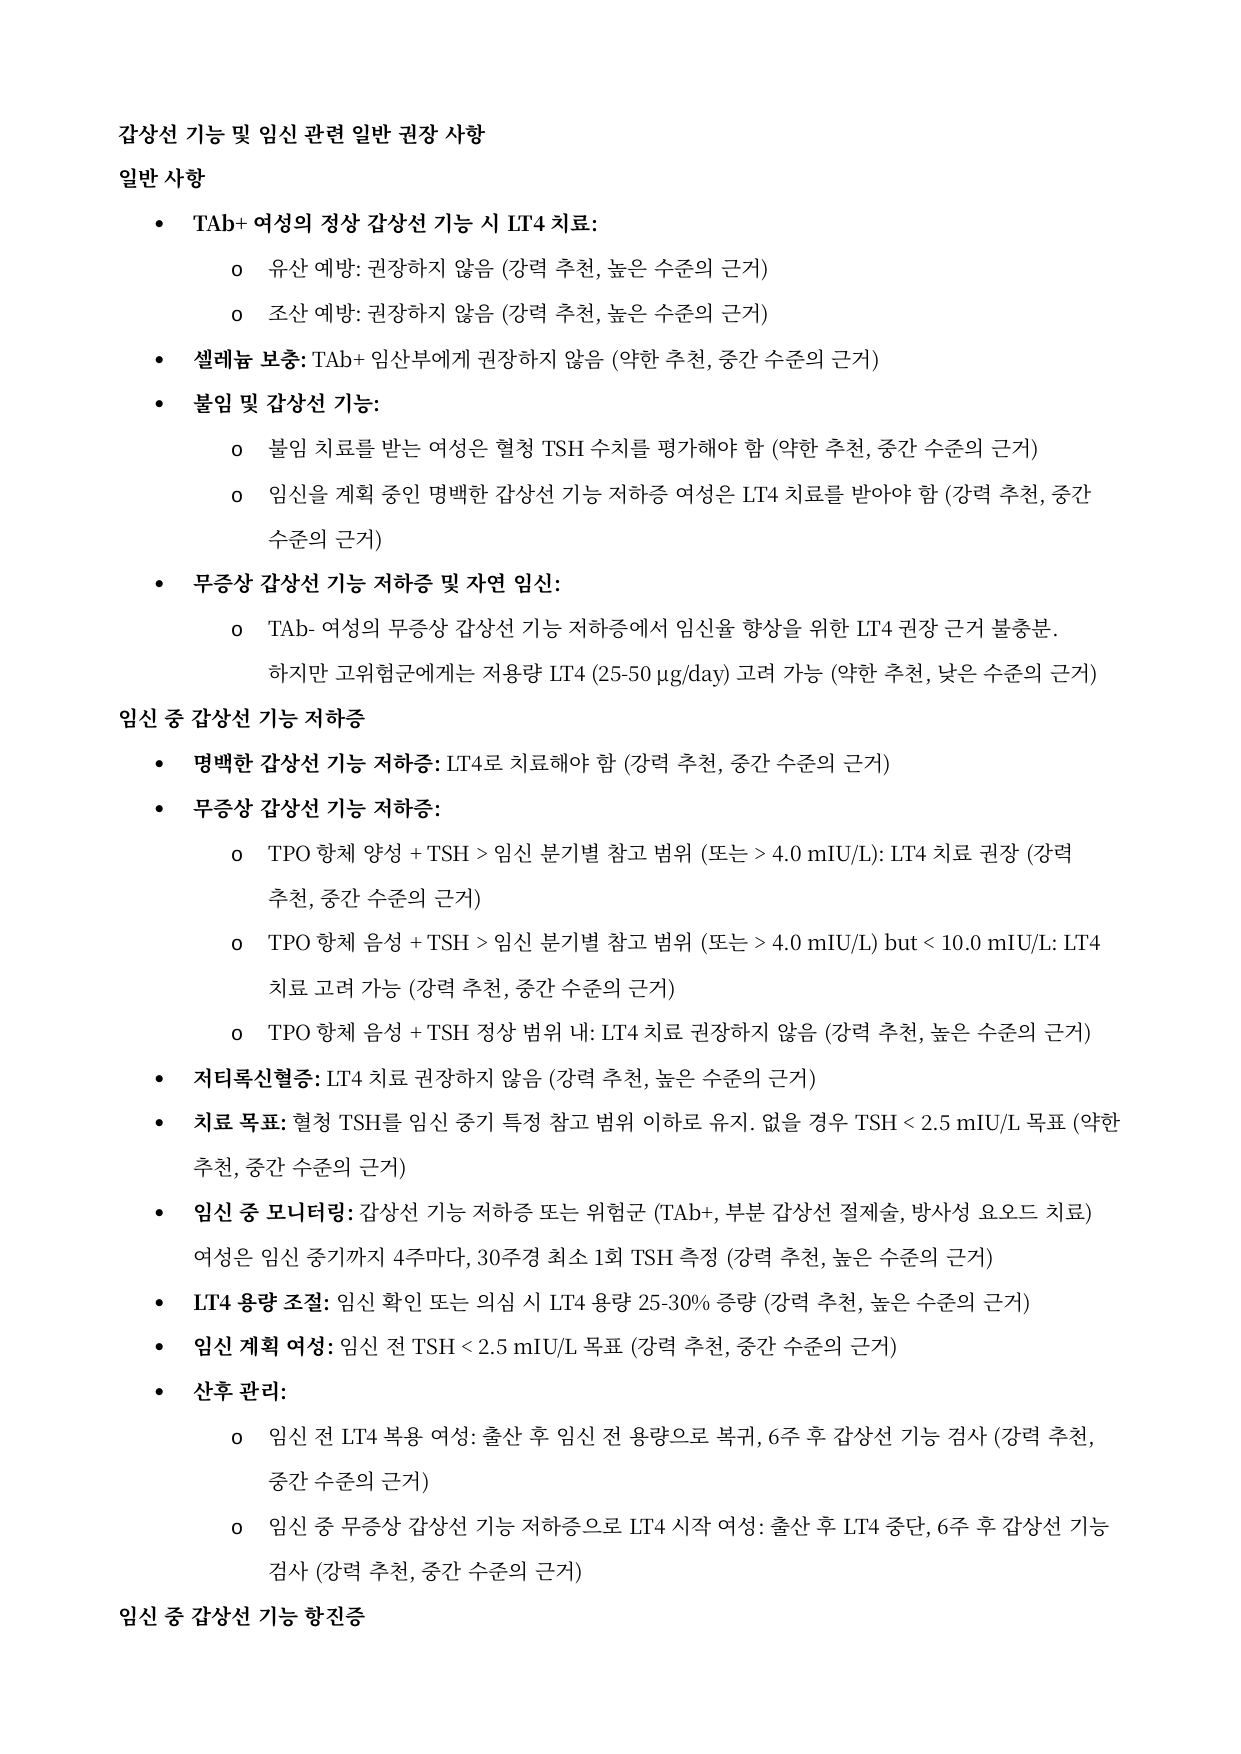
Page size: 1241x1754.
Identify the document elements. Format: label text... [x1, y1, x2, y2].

list TPO 항체 음성 + TSH 정상 범위 내: LT4 치료 권장하지 않음 (강력 추천, 높은 수준의 근거) [231, 1017, 1122, 1047]
list 임신 전 LT4 복용 여성: 출산 후 임신 전 용량으로 복귀, 6주 후 갑상선 기능 검사 (강력 추천, 중간 수준의 근거) [231, 1420, 1122, 1495]
list 저티록신혈증: LT4 치료 권장하지 않음 (강력 추천, 높은 수준의 근거) [156, 1062, 1122, 1092]
text 일반 사항 [118, 163, 1122, 193]
list TPO 항체 음성 + TSH > 임신 분기별 참고 범위 (또는 > 4.0 mIU/L) but < 10.0 mIU/L: LT4 치료 고려 가능 (강력 추천, 중간 수준의 근거) [231, 927, 1122, 1002]
list 무증상 갑상선 기능 저하증: [156, 792, 1122, 822]
list 임신 중 무증상 갑상선 기능 저하증으로 LT4 시작 여성: 출산 후 LT4 중단, 6주 후 갑상선 기능 검사 (강력 추천, 중간 수준의 근거) [231, 1510, 1122, 1585]
text 임신 중 갑상선 기능 항진증 [118, 1600, 1122, 1630]
list TPO 항체 양성 + TSH > 임신 분기별 참고 범위 (또는 > 4.0 mIU/L): LT4 치료 권장 (강력 추천, 중간 수준의 근거) [231, 837, 1122, 912]
list 불임 치료를 받는 여성은 혈청 TSH 수치를 평가해야 함 (약한 추천, 중간 수준의 근거) [231, 433, 1122, 463]
list 불임 및 갑상선 기능: [156, 388, 1122, 418]
list 조산 예방: 권장하지 않음 (강력 추천, 높은 수준의 근거) [231, 298, 1122, 328]
list 치료 목표: 혈청 TSH를 임신 중기 특정 참고 범위 이하로 유지. 없을 경우 TSH < 2.5 mIU/L 목표 (약한 추천, 중간 수준의 근거) [156, 1107, 1122, 1182]
text 갑상선 기능 및 임신 관련 일반 권장 사항 [118, 118, 1122, 148]
list 임신 계획 여성: 임신 전 TSH < 2.5 mIU/L 목표 (강력 추천, 중간 수준의 근거) [156, 1331, 1122, 1361]
list TAb- 여성의 무증상 갑상선 기능 저하증에서 임신율 향상을 위한 LT4 권장 근거 불충분. 하지만 고위험군에게는 저용량 LT4 (25-50 μg/day) 고려 가능 (약한 추천, 낮은 수준의 근거) [231, 613, 1122, 688]
list 산후 관리: [156, 1376, 1122, 1406]
list 임신을 계획 중인 명백한 갑상선 기능 저하증 여성은 LT4 치료를 받아야 함 (강력 추천, 중간 수준의 근거) [231, 478, 1122, 553]
text 임신 중 갑상선 기능 저하증 [118, 703, 1122, 732]
list 명백한 갑상선 기능 저하증: LT4로 치료해야 함 (강력 추천, 중간 수준의 근거) [156, 747, 1122, 777]
list 유산 예방: 권장하지 않음 (강력 추천, 높은 수준의 근거) [231, 252, 1122, 283]
list 셀레늄 보충: TAb+ 임산부에게 권장하지 않음 (약한 추천, 중간 수준의 근거) [156, 343, 1122, 373]
list TAb+ 여성의 정상 갑상선 기능 시 LT4 치료: [156, 208, 1122, 238]
list 무증상 갑상선 기능 저하증 및 자연 임신: [156, 568, 1122, 598]
list LT4 용량 조절: 임신 확인 또는 의심 시 LT4 용량 25-30% 증량 (강력 추천, 높은 수준의 근거) [156, 1286, 1122, 1316]
list 임신 중 모니터링: 갑상선 기능 저하증 또는 위험군 (TAb+, 부분 갑상선 절제술, 방사성 요오드 치료) 여성은 임신 중기까지 4주마다, 30주경 최소 1회 TSH 측정 (강력 추천, 높은 수준의 근거) [156, 1196, 1122, 1271]
